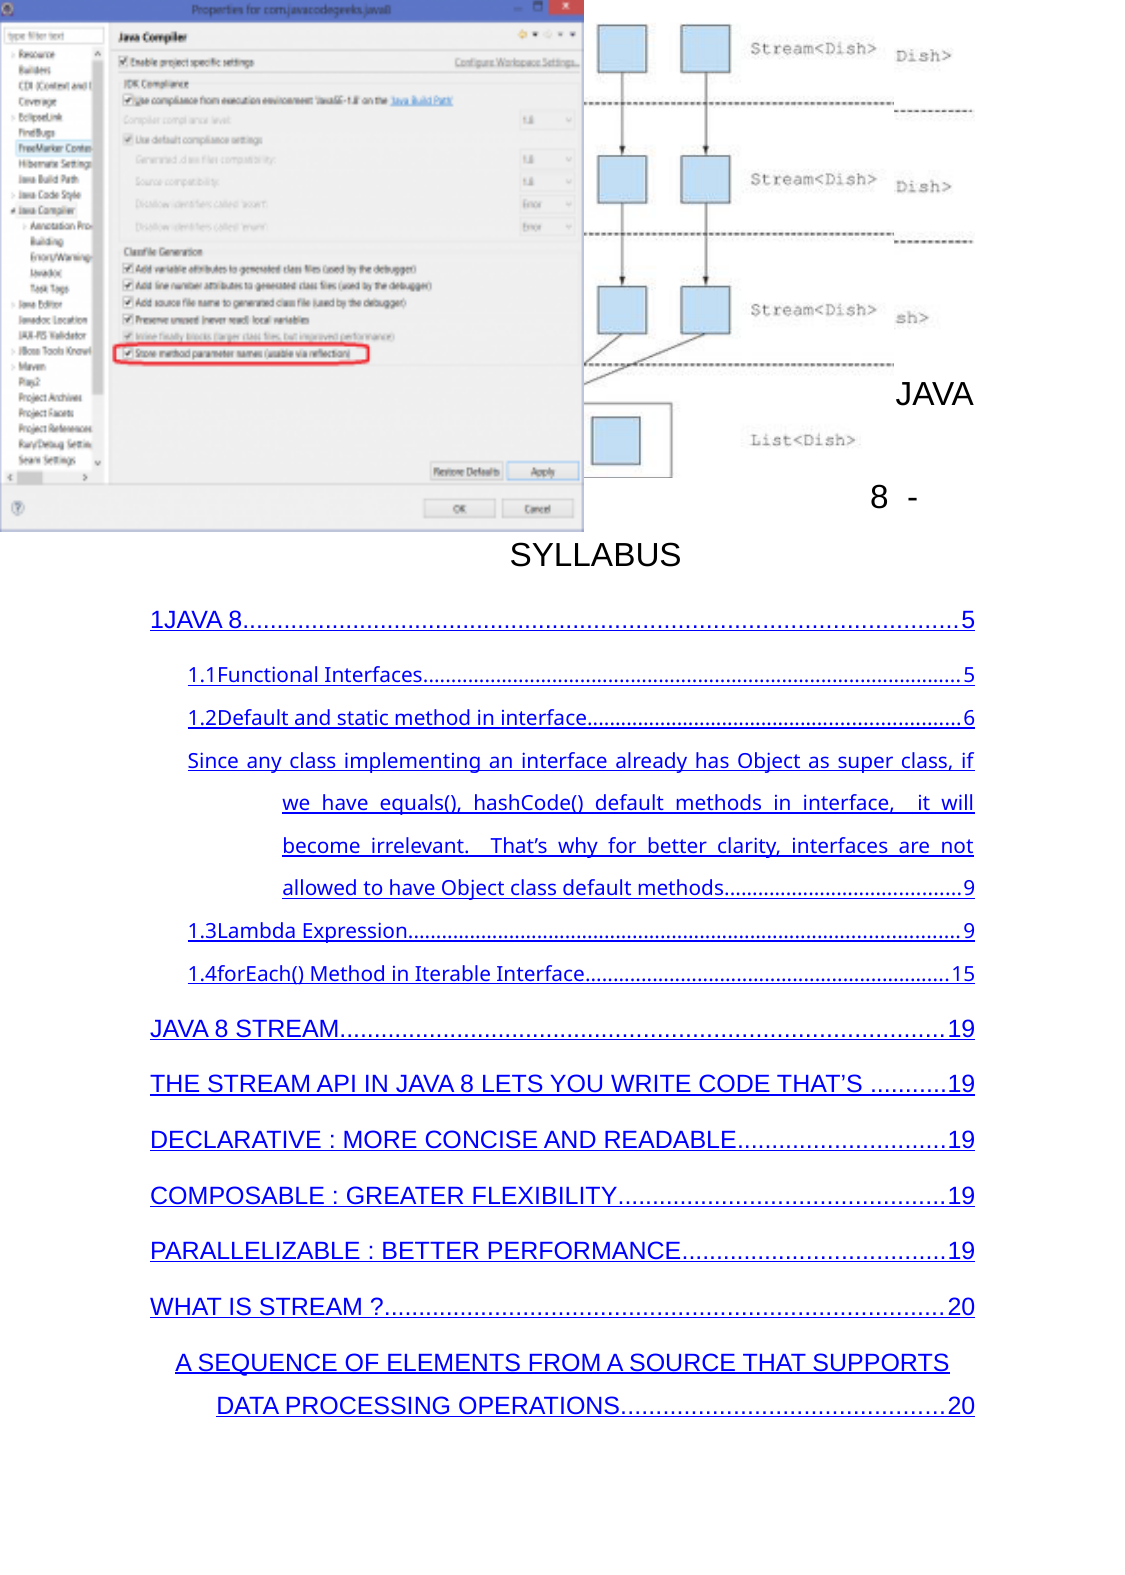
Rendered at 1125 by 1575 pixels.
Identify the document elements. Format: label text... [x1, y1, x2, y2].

text Since any class implementing an interface already has Object as super class, if we have equals(), hashCode() default methods in interface, it will become irrelevant. That’s why for better clarity, interfaces are not allowed to have Object class default methods. 9 [187, 771, 975, 902]
text Java 8 - syllabus [150, 356, 975, 573]
text 1Java 8 5 [150, 605, 975, 630]
text 1.3Lambda Expression 9 [187, 916, 975, 940]
text Java 8 Stream 19 [150, 1014, 975, 1039]
text A sequence of elements from a source that supports data processing operations. 20 [150, 1348, 975, 1419]
picture [0, 0, 584, 532]
text [187, 728, 975, 732]
text 1.2Default and static method in interface 6 [187, 703, 975, 727]
text What is Stream ? 20 [150, 1292, 975, 1317]
text 1.1Functional Interfaces 5 [187, 661, 975, 685]
text 1.4forEach() Method in Iterable Interface 15 [187, 959, 975, 983]
text Composable : Greater Flexibility 19 [150, 1181, 975, 1206]
text Since any class implementing an interface already has Object as super class, if we have equals(), hashCode() default methods in interface, it will become irrelevant. That’s why for better clarity, interfaces are not allowed to have Object class default methods. 9 [187, 746, 975, 770]
text The Stream API in Java 8 lets you write code that’s 19 [150, 1069, 975, 1094]
text Parallelizable : Better Performance 19 [150, 1236, 975, 1261]
text Declarative : More concise and readable 19 [150, 1125, 975, 1150]
